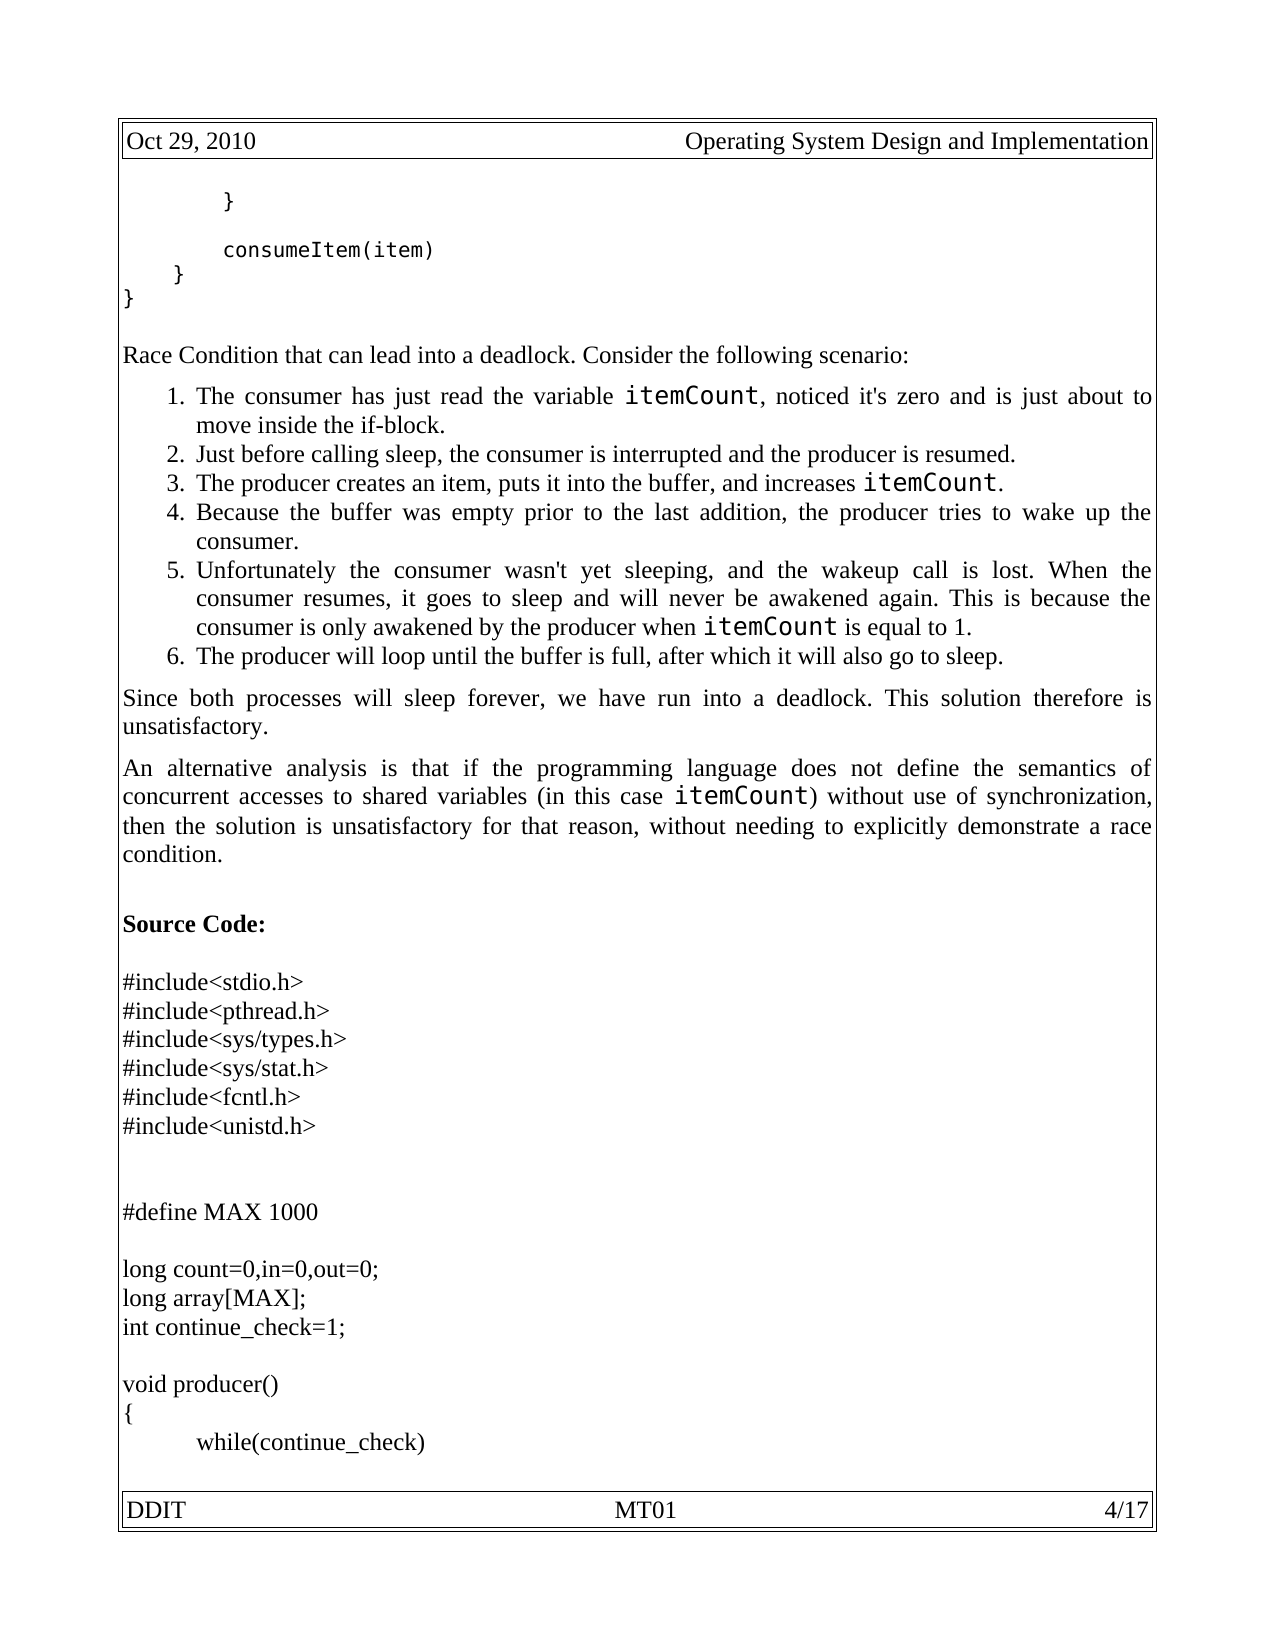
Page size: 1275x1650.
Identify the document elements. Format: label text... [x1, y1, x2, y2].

list Unfortunately the consumer wasn't yet sleeping, and the wakeup call is lost. When the consumer resumes, it goes to sleep and will never be awakened again. This is because the consumer is only awakened by the producer when itemCount is equal to 1. [166, 555, 1153, 641]
text long count=0,in=0,out=0; [122, 1254, 1153, 1283]
text } [122, 262, 1153, 286]
text #include<unistd.h> [122, 1111, 1153, 1139]
text #define MAX 1000 [122, 1197, 1153, 1226]
list The producer creates an item, puts it into the buffer, and increases itemCount. [166, 468, 1153, 497]
text long array[MAX]; [122, 1283, 1153, 1312]
text #include<sys/stat.h> [122, 1053, 1153, 1082]
text #include<stdio.h> [122, 967, 1153, 996]
text void producer() [122, 1369, 1153, 1398]
list Just before calling sleep, the consumer is interrupted and the producer is resumed. [166, 439, 1153, 468]
text consumeItem(item) [122, 238, 1153, 262]
text } [122, 189, 1153, 213]
text { [122, 1398, 1153, 1427]
text Source Code: [122, 909, 1153, 938]
list Because the buffer was empty prior to the last addition, the producer tries to wake up the consumer. [166, 497, 1153, 555]
text Race Condition that can lead into a deadlock. Consider the following scenario: [122, 340, 1153, 369]
text } [122, 286, 1153, 310]
text An alternative analysis is that if the programming language does not define the semantics of concurrent accesses to shared variables (in this case itemCount) without use of synchronization, then the solution is unsatisfactory for that reason, without needing to explicitly demonstrate a race condition. [122, 753, 1153, 868]
text Since both processes will sleep forever, we have run into a deadlock. This solution therefore is unsatisfactory. [122, 683, 1153, 740]
list The producer will loop until the buffer is full, after which it will also go to sleep. [166, 641, 1153, 670]
text int continue_check=1; [122, 1312, 1153, 1341]
text #include<fcntl.h> [122, 1082, 1153, 1111]
list The consumer has just read the variable itemCount, noticed it's zero and is just about to move inside the if-block. [166, 381, 1153, 439]
text #include<pthread.h> [122, 996, 1153, 1024]
text while(continue_check) [122, 1427, 1153, 1456]
text #include<sys/types.h> [122, 1024, 1153, 1053]
